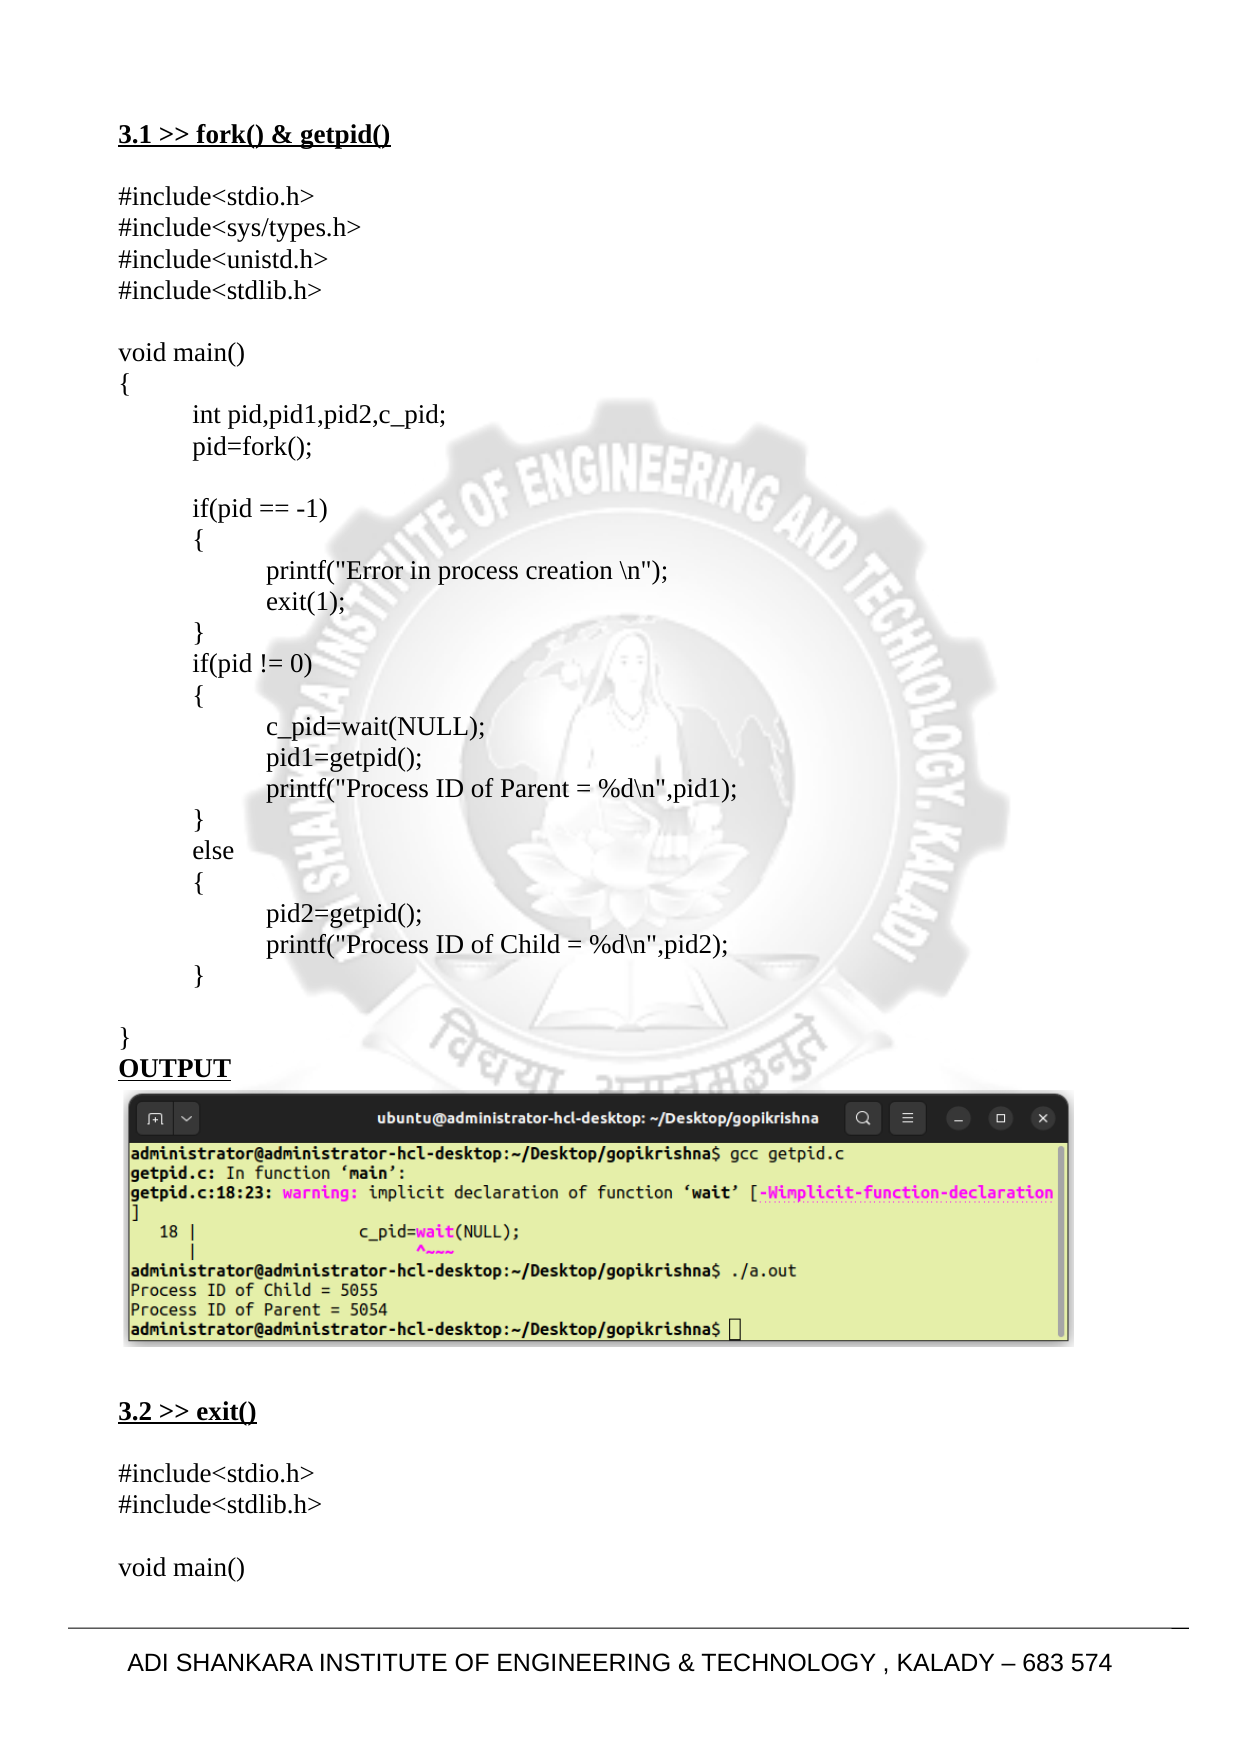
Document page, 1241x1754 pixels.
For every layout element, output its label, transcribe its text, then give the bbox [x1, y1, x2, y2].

text #include<stdio.h> #include<sys/types.h> #include<unistd.h> #include<stdlib.h> void main() { int pid,pid1,pid2,c_pid; pid=fork(); if(pid == -1) { printf("Error in process creation \n"); exit(1); } if(pid != 0) { c_pid=wait(NULL); pid1=getpid(); printf("Process ID of Parent = %d\n",pid1); } else { pid2=getpid(); printf("Process ID of Child = %d\n",pid2); } } [118, 180, 1122, 1052]
text #include<stdio.h> #include<stdlib.h> void main() [118, 1457, 1122, 1582]
text 3.1 >> fork() & getpid() [118, 118, 1122, 149]
picture [123, 1090, 1074, 1347]
text 3.2 >> exit() [118, 1395, 1122, 1426]
text OUTPUT [118, 1052, 1122, 1084]
